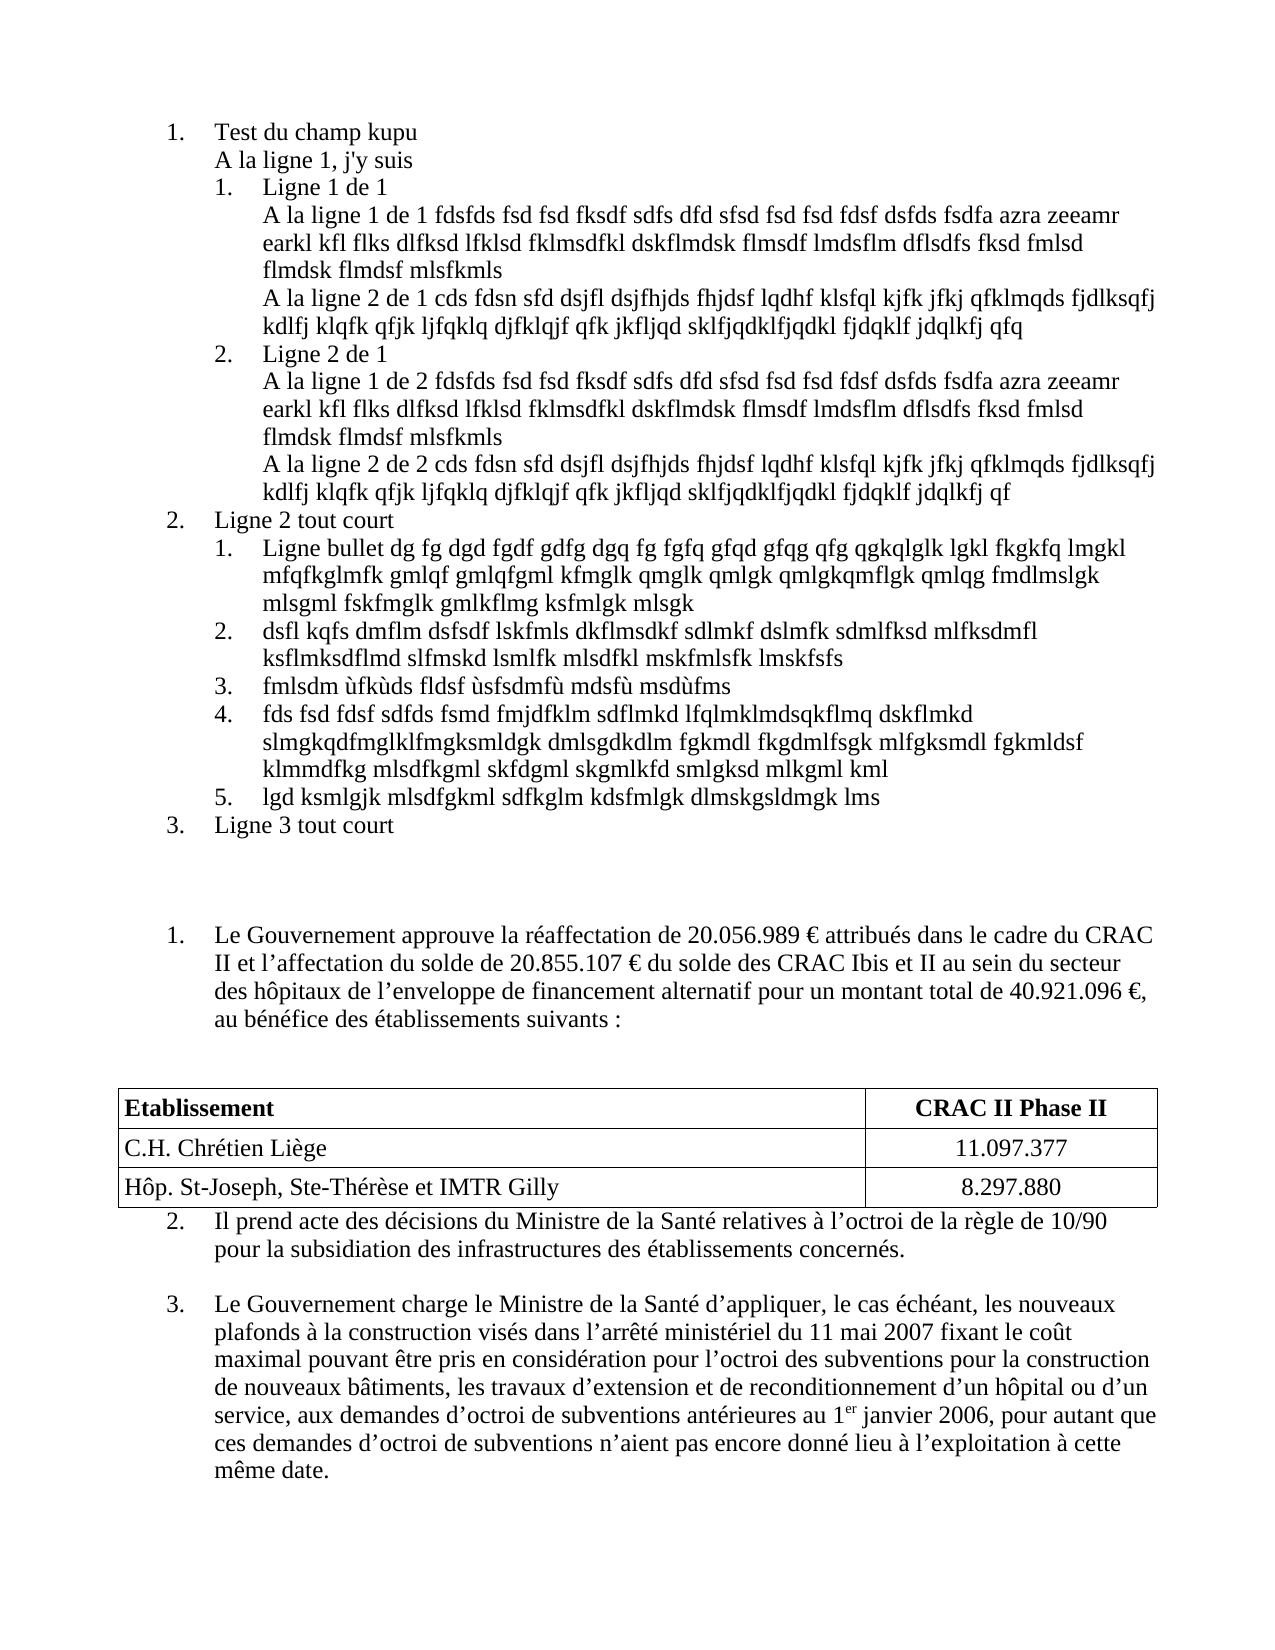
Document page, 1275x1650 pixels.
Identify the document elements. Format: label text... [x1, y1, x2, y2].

table_header Etablissement [119, 1089, 865, 1128]
list Le Gouvernement approuve la réaffectation de 20.056.989 € attribués dans le cadre du CRAC II et l’affectation du solde de 20.855.107 € du solde des CRAC Ibis et II au sein du secteur des hôpitaux de l’enveloppe de financement alternatif pour un montant total de 40.921.096 €, au bénéfice des établissements suivants : [166, 922, 1157, 1088]
table_header CRAC II Phase II [866, 1089, 1157, 1128]
table_cell 8.297.880 [866, 1168, 1157, 1207]
list Ligne 3 tout court [166, 811, 1157, 838]
list lgd ksmlgjk mlsdfgkml sdfkglm kdsfmlgk dlmskgsldmgk lms [214, 783, 1157, 811]
list fmlsdm ùfkùds fldsf ùsfsdmfù mdsfù msdùfms [214, 672, 1157, 700]
list Il prend acte des décisions du Ministre de la Santé relatives à l’octroi de la règle de 10/90 pour la subsidiation des infrastructures des établissements concernés. [166, 1208, 1157, 1290]
table_cell Hôp. St-Joseph, Ste-Thérèse et IMTR Gilly [119, 1168, 865, 1207]
list Le Gouvernement charge le Ministre de la Santé d’appliquer, le cas échéant, les nouveaux plafonds à la construction visés dans l’arrêté ministériel du 11 mai 2007 fixant le coût maximal pouvant être pris en considération pour l’octroi des subventions pour la construction de nouveaux bâtiments, les travaux d’extension et de reconditionnement d’un hôpital ou d’un service, aux demandes d’octroi de subventions antérieures au 1er janvier 2006, pour autant que ces demandes d’octroi de subventions n’aient pas encore donné lieu à l’exploitation à cette même date. [166, 1290, 1157, 1512]
list dsfl kqfs dmflm dsfsdf lskfmls dkflmsdkf sdlmkf dslmfk sdmlfksd mlfksdmfl ksflmksdflmd slfmskd lsmlfk mlsdfkl mskfmlsfk lmskfsfs [214, 617, 1157, 672]
list Ligne 2 tout court [166, 506, 1157, 534]
table_cell C.H. Chrétien Liège [119, 1129, 865, 1167]
list Test du champ kupu A la ligne 1, j'y suis [166, 118, 1157, 173]
table_cell 11.097.377 [866, 1129, 1157, 1167]
list Ligne bullet dg fg dgd fgdf gdfg dgq fg fgfq gfqd gfqg qfg qgkqlglk lgkl fkgkfq lmgkl mfqfkglmfk gmlqf gmlqfgml kfmglk qmglk qmlgk qmlgkqmflgk qmlqg fmdlmslgk mlsgml fskfmglk gmlkflmg ksfmlgk mlsgk [214, 534, 1157, 617]
list Ligne 1 de 1 A la ligne 1 de 1 fdsfds fsd fsd fksdf sdfs dfd sfsd fsd fsd fdsf dsfds fsdfa azra zeeamr earkl kfl flks dlfksd lfklsd fklmsdfkl dskflmdsk flmsdf lmdsflm dflsdfs fksd fmlsd flmdsk flmdsf mlsfkmls A la ligne 2 de 1 cds fdsn sfd dsjfl dsjfhjds fhjdsf lqdhf klsfql kjfk jfkj qfklmqds fjdlksqfj kdlfj klqfk qfjk ljfqklq djfklqjf qfk jkfljqd sklfjqdklfjqdkl fjdqklf jdqlkfj qfq [214, 173, 1157, 340]
list Ligne 2 de 1 A la ligne 1 de 2 fdsfds fsd fsd fksdf sdfs dfd sfsd fsd fsd fdsf dsfds fsdfa azra zeeamr earkl kfl flks dlfksd lfklsd fklmsdfkl dskflmdsk flmsdf lmdsflm dflsdfs fksd fmlsd flmdsk flmdsf mlsfkmls A la ligne 2 de 2 cds fdsn sfd dsjfl dsjfhjds fhjdsf lqdhf klsfql kjfk jfkj qfklmqds fjdlksqfj kdlfj klqfk qfjk ljfqklq djfklqjf qfk jkfljqd sklfjqdklfjqdkl fjdqklf jdqlkfj qf [214, 340, 1157, 506]
list fds fsd fdsf sdfds fsmd fmjdfklm sdflmkd lfqlmklmdsqkflmq dskflmkd slmgkqdfmglklfmgksmldgk dmlsgdkdlm fgkmdl fkgdmlfsgk mlfgksmdl fgkmldsf klmmdfkg mlsdfkgml skfdgml skgmlkfd smlgksd mlkgml kml [214, 700, 1157, 783]
